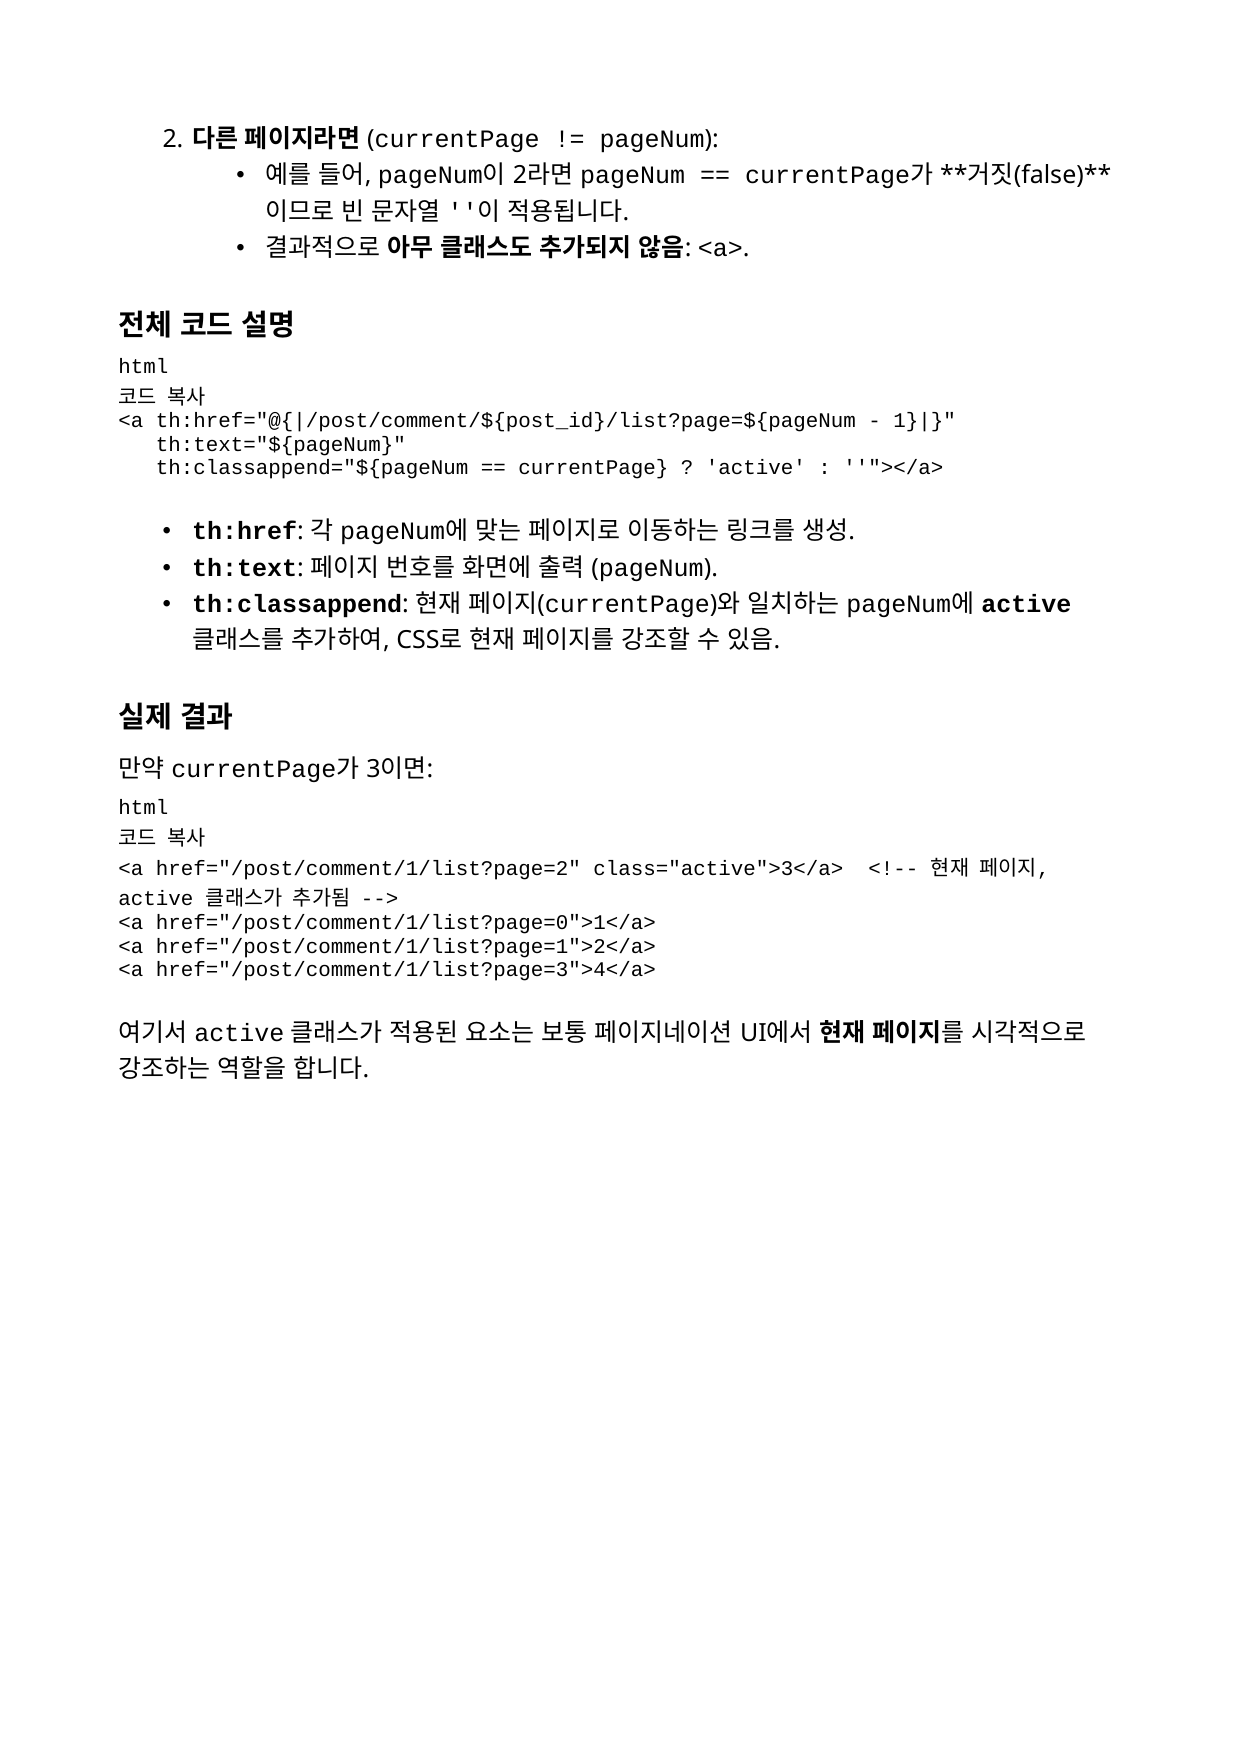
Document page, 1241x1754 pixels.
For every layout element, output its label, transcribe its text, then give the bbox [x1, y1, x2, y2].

text 만약 currentPage가 3이면: [118, 748, 1122, 785]
list 예를 들어, pageNum이 2라면 pageNum == currentPage가 **거짓(false)**이므로 빈 문자열 ''이 적용됩니다. [236, 154, 1122, 227]
subtitle 실제 결과 [118, 694, 1122, 736]
text <a href="/post/comment/1/list?page=0">1</a> [118, 912, 1122, 936]
text th:text="${pageNum}" [118, 434, 1122, 457]
text html [118, 356, 1122, 380]
text 여기서 active 클래스가 적용된 요소는 보통 페이지네이션 UI에서 현재 페이지를 시각적으로 강조하는 역할을 합니다. [118, 1012, 1122, 1085]
text <a th:href="@{|/post/comment/${post_id}/list?page=${pageNum - 1}|}" [118, 410, 1122, 434]
text 코드 복사 [118, 821, 1122, 851]
list 다른 페이지라면 (currentPage != pageNum): [162, 118, 1122, 154]
list 결과적으로 아무 클래스도 추가되지 않음: <a>. [236, 227, 1122, 264]
text 코드 복사 [118, 380, 1122, 410]
text html [118, 797, 1122, 821]
text <a href="/post/comment/1/list?page=3">4</a> [118, 959, 1122, 983]
list th:classappend: 현재 페이지(currentPage)와 일치하는 pageNum에 active 클래스를 추가하여, CSS로 현재 페이지를 강조할 수 있음. [162, 583, 1122, 656]
subtitle 전체 코드 설명 [118, 301, 1122, 344]
text <a href="/post/comment/1/list?page=2" class="active">3</a> <!-- 현재 페이지, active 클래스가 추가됨 --> [118, 851, 1122, 912]
list th:text: 페이지 번호를 화면에 출력 (pageNum). [162, 547, 1122, 583]
list th:href: 각 pageNum에 맞는 페이지로 이동하는 링크를 생성. [162, 511, 1122, 547]
text th:classappend="${pageNum == currentPage} ? 'active' : ''"></a> [118, 457, 1122, 481]
text <a href="/post/comment/1/list?page=1">2</a> [118, 936, 1122, 959]
